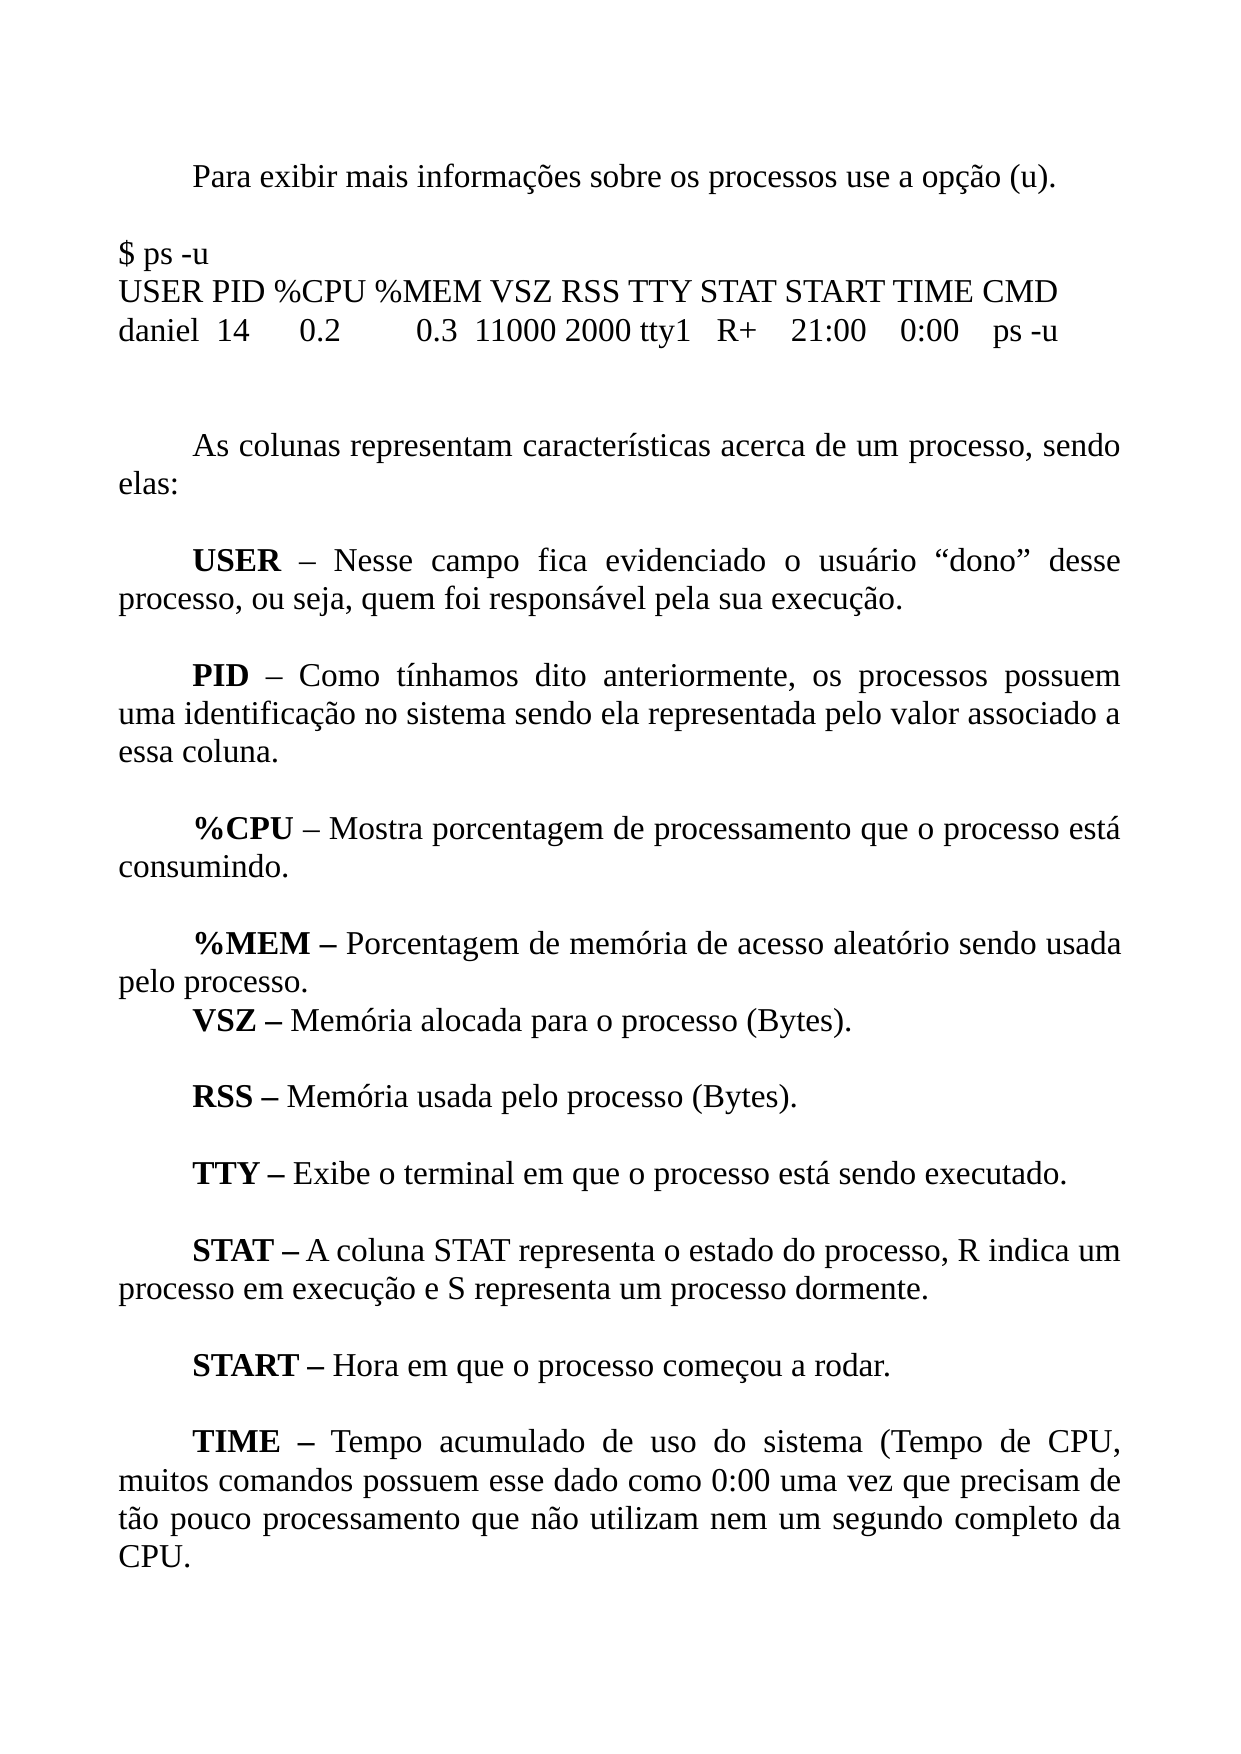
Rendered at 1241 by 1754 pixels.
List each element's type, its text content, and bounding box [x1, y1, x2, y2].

text USER – Nesse campo fica evidenciado o usuário “dono” desse processo, ou seja, quem foi responsável pela sua execução. [118, 540, 1122, 616]
text daniel 14 0.2 0.3 11000 2000 tty1 R+ 21:00 0:00 ps -u [118, 310, 1122, 348]
text STAT – A coluna STAT representa o estado do processo, R indica um processo em execução e S representa um processo dormente. [118, 1230, 1122, 1306]
text %CPU – Mostra porcentagem de processamento que o processo está consumindo. [118, 808, 1122, 885]
text USER PID %CPU %MEM VSZ RSS TTY STAT START TIME CMD [118, 271, 1122, 310]
text As colunas representam características acerca de um processo, sendo elas: [118, 425, 1122, 501]
text $ ps -u [118, 233, 1122, 271]
text RSS – Memória usada pelo processo (Bytes). [118, 1076, 1122, 1115]
text VSZ – Memória alocada para o processo (Bytes). [118, 1000, 1122, 1038]
text Para exibir mais informações sobre os processos use a opção (u). [118, 156, 1122, 195]
text TIME – Tempo acumulado de uso do sistema (Tempo de CPU, muitos comandos possuem esse dado como 0:00 uma vez que precisam de tão pouco processamento que não utilizam nem um segundo completo da CPU. [118, 1421, 1122, 1575]
text PID – Como tínhamos dito anteriormente, os processos possuem uma identificação no sistema sendo ela representada pelo valor associado a essa coluna. [118, 655, 1122, 770]
text TTY – Exibe o terminal em que o processo está sendo executado. [118, 1153, 1122, 1191]
text %MEM – Porcentagem de memória de acesso aleatório sendo usada pelo processo. [118, 923, 1122, 1000]
text START – Hora em que o processo começou a rodar. [118, 1345, 1122, 1383]
